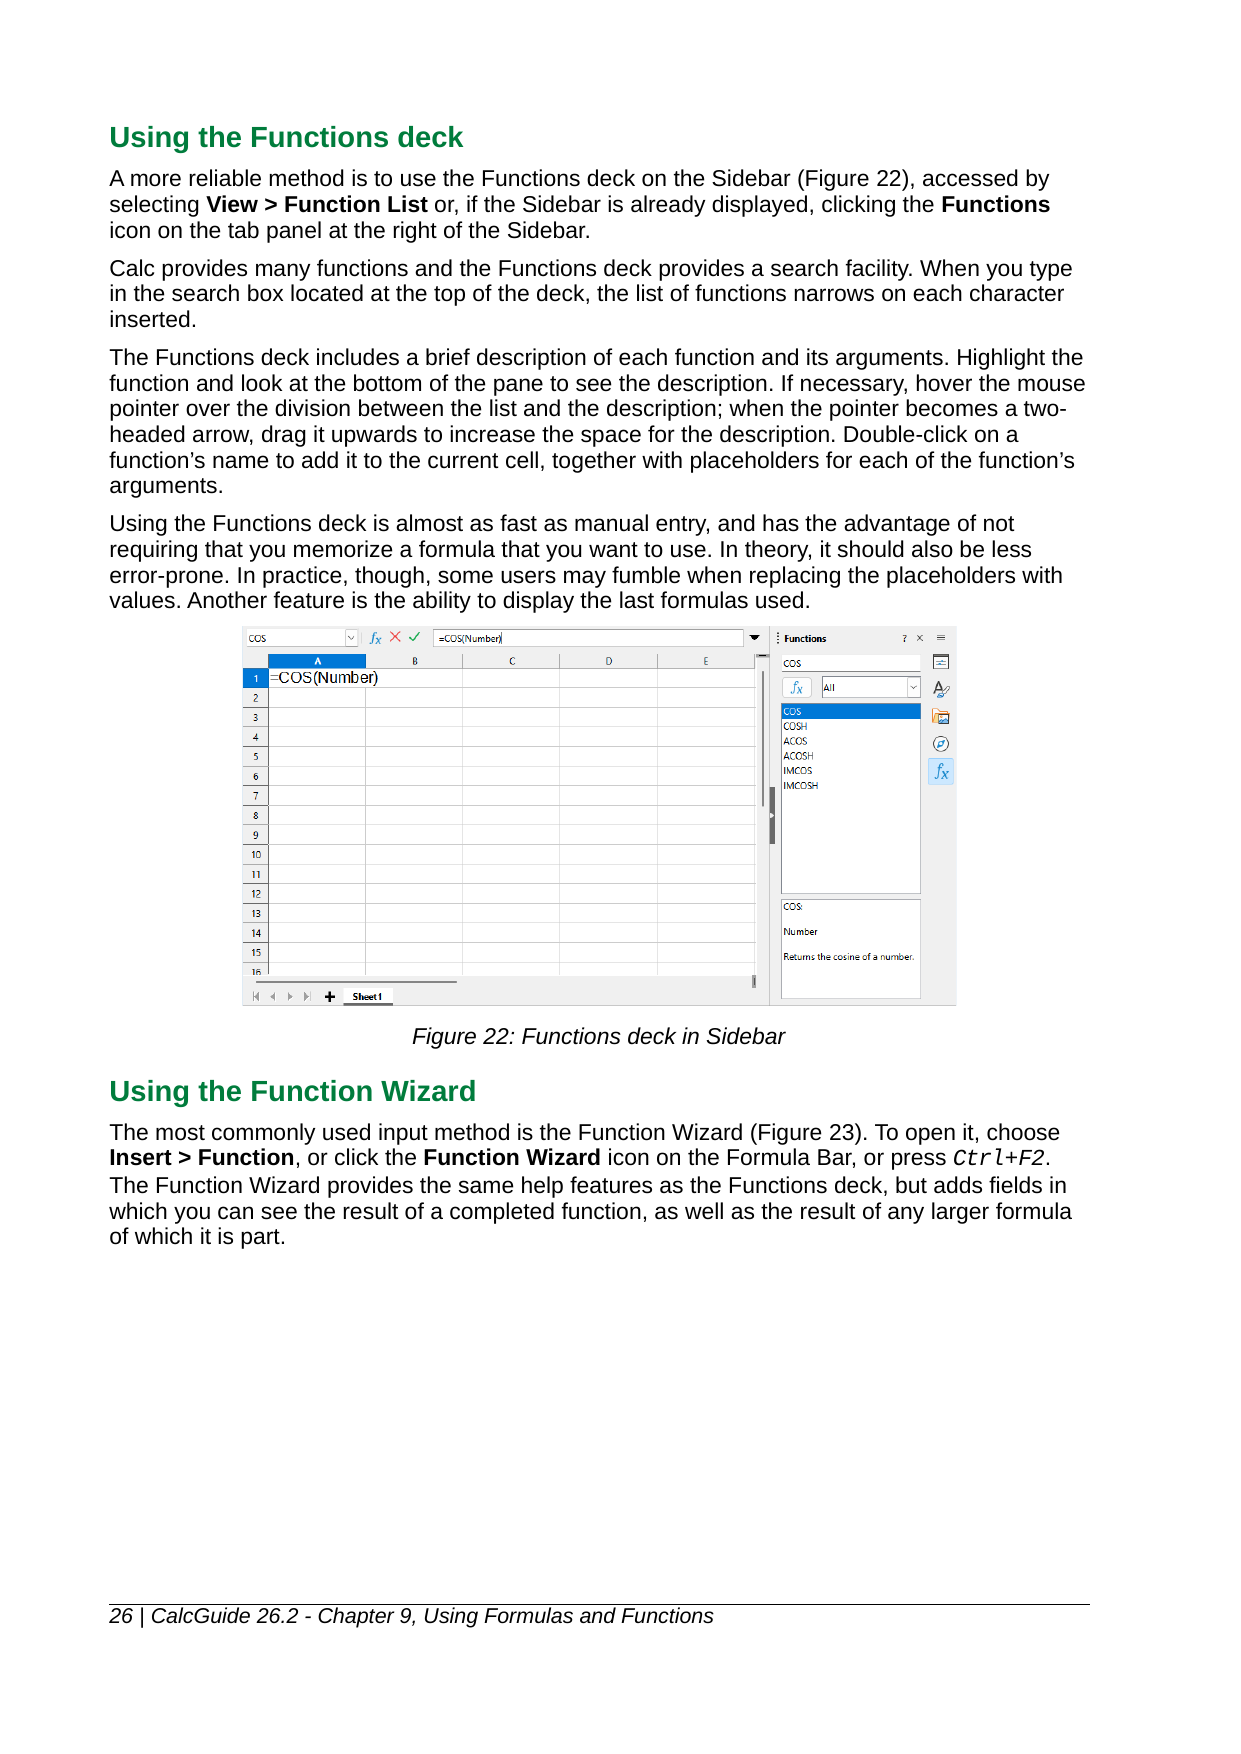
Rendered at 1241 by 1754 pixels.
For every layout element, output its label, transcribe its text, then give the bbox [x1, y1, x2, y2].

text Using the Functions deck is almost as fast as manual entry, and has the advantage of not requiring that you memorize a formula that you want to use. In theory, it should also be less error-prone. In practice, though, some users may fumble when replacing the placeholders with values. Another feature is the ability to display the last formulas used. [109, 511, 1090, 613]
text A more reliable method is to use the Functions deck on the Sidebar (Figure 22), accessed by selecting View > Function List or, if the Sidebar is already displayed, clicking the Functions icon on the tab panel at the right of the Sidebar. [109, 166, 1090, 243]
text The Functions deck includes a brief description of each function and its arguments. Highlight the function and look at the bottom of the pane to see the description. If necessary, hover the mouse pointer over the division between the list and the description; when the pointer becomes a two-headed arrow, drag it upwards to increase the space for the description. Double-click on a function’s name to add it to the current cell, together with placeholders for each of the function’s arguments. [109, 345, 1090, 498]
subtitle Using the Function Wizard [109, 1074, 1090, 1107]
text Figure 22: Functions deck in Sidebar [243, 1024, 956, 1050]
text The most commonly used input method is the Function Wizard (Figure 23). To open it, choose Insert > Function, or click the Function Wizard icon on the Formula Bar, or press Ctrl+F2. The Function Wizard provides the same help features as the Functions deck, but adds fields in which you can see the result of a completed function, as well as the result of any larger formula of which it is part. [109, 1119, 1090, 1249]
picture [242, 626, 957, 1006]
text Calc provides many functions and the Functions deck provides a search facility. When you type in the search box located at the top of the deck, the list of functions narrows on each character inserted. [109, 255, 1090, 332]
subtitle Using the Functions deck [109, 121, 1090, 154]
